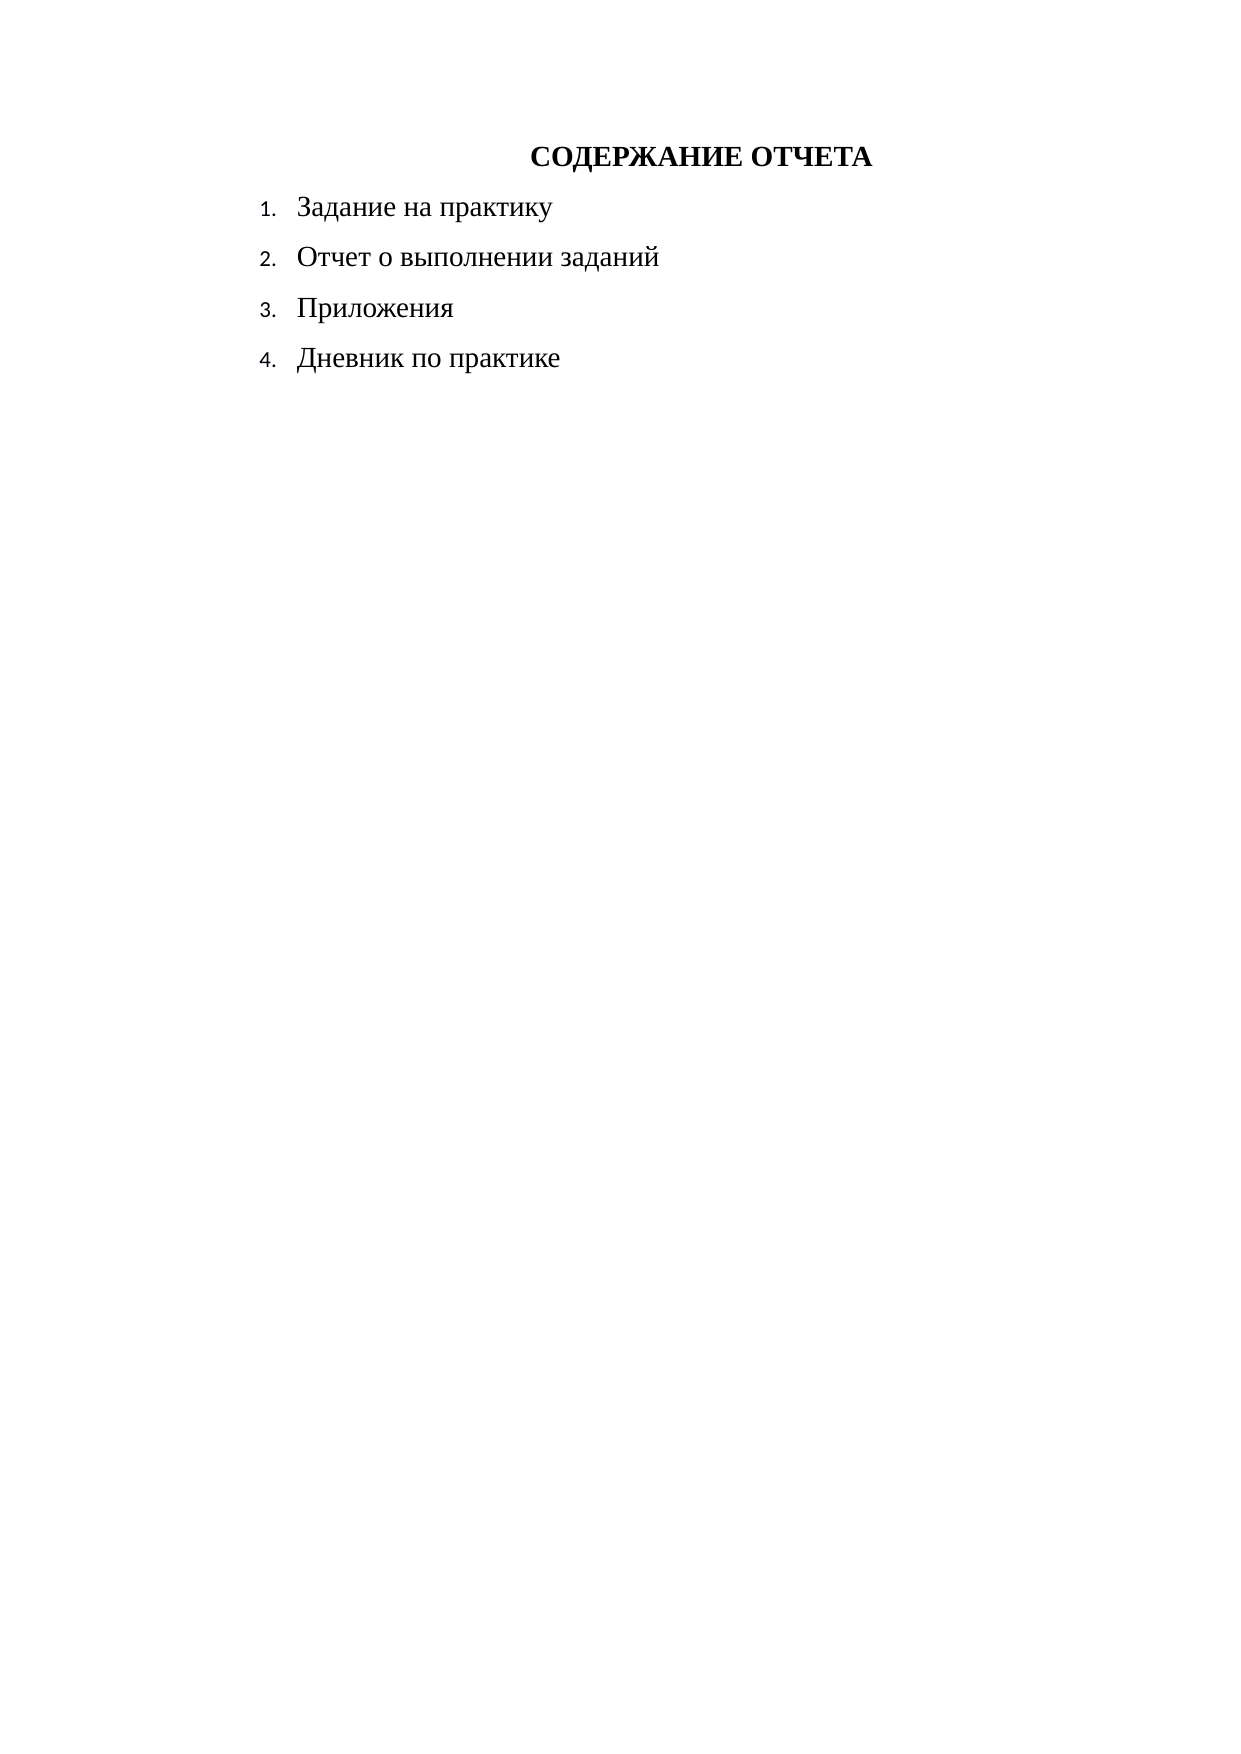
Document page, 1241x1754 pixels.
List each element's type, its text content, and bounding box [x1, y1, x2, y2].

list Задание на практику [259, 189, 1181, 223]
list Отчет о выполнении заданий [259, 239, 1181, 273]
text СОДЕРЖАНИЕ ОТЧЕТА [148, 139, 1181, 172]
list Приложения [259, 290, 1181, 323]
list Дневник по практике [259, 340, 1181, 374]
